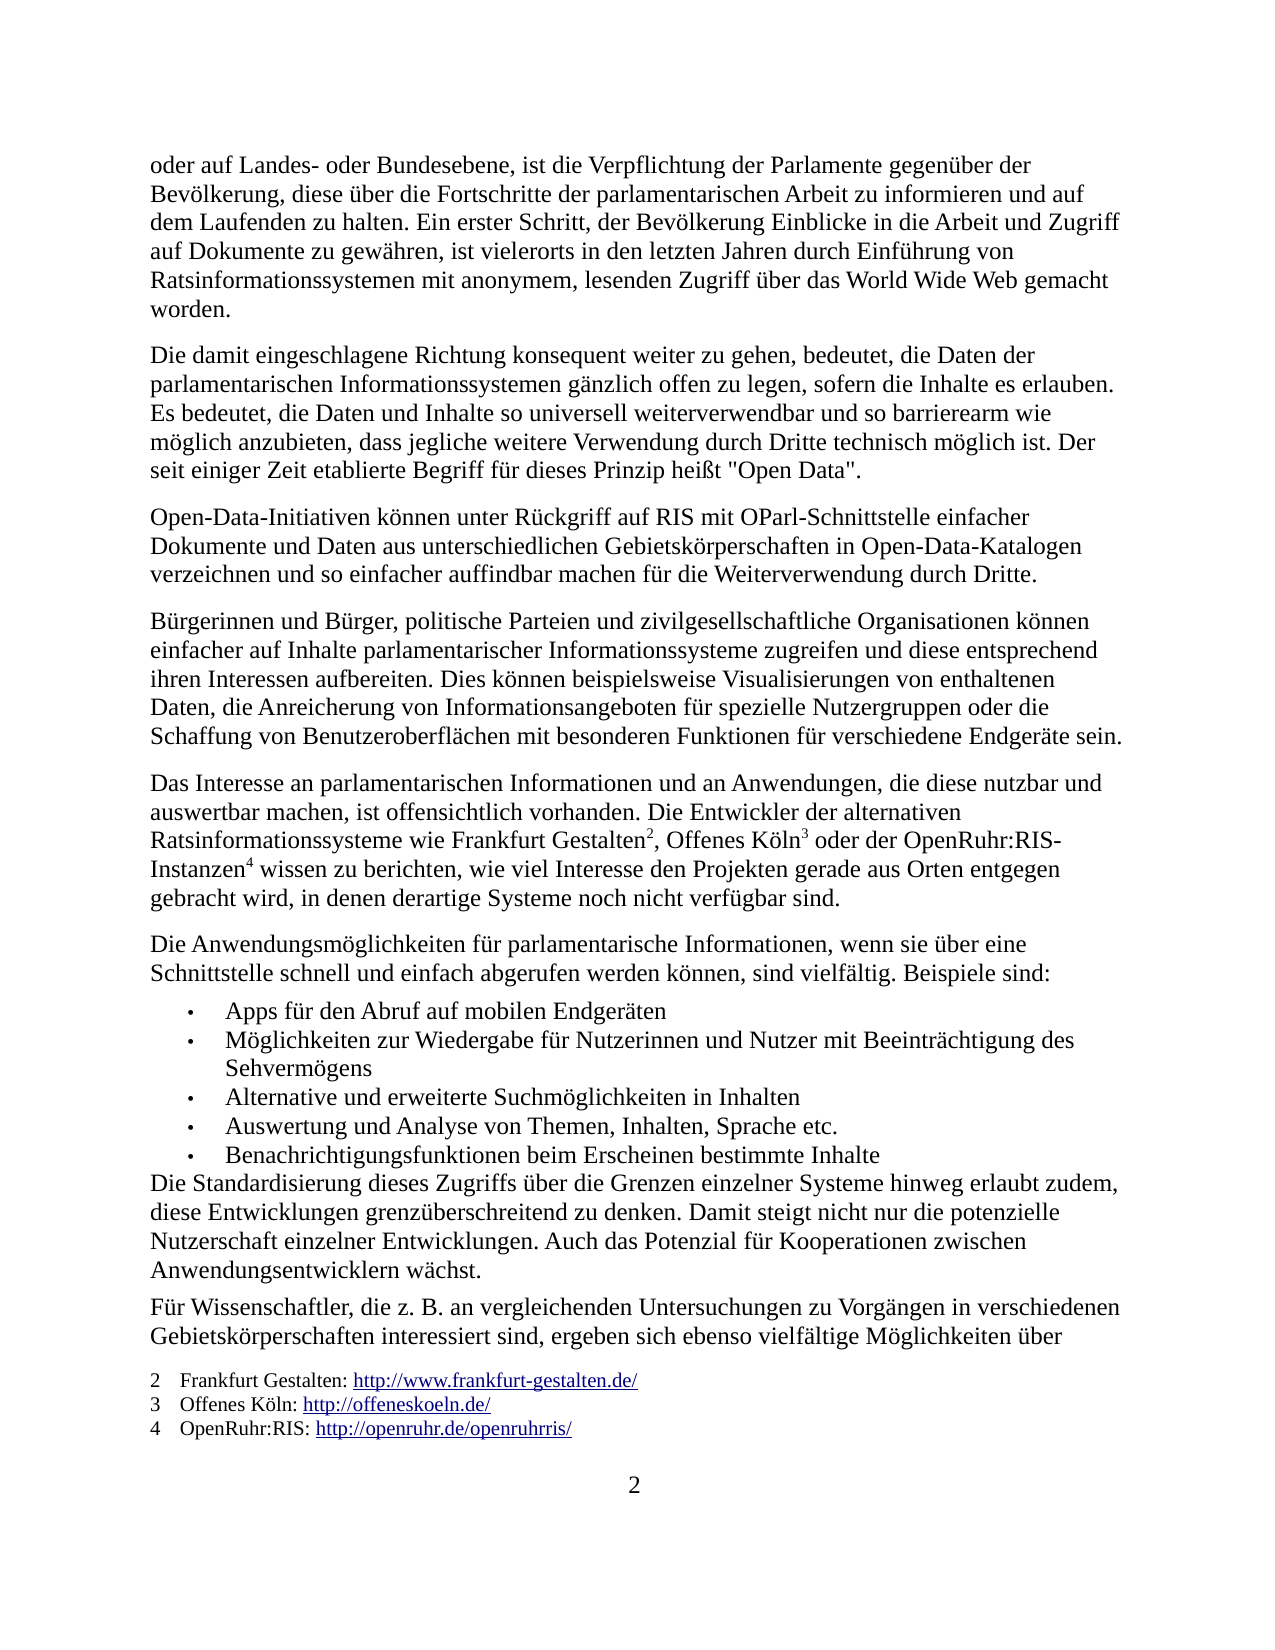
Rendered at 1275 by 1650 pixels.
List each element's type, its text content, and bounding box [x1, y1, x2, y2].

text Offenes Köln: http://offeneskoeln.de/ [150, 1392, 1125, 1416]
text oder auf Landes- oder Bundesebene, ist die Verpflichtung der Parlamente gegenüber der Bevölkerung, diese über die Fortschritte der parlamentarischen Arbeit zu informieren und auf dem Laufenden zu halten. Ein erster Schritt, der Bevölkerung Einblicke in die Arbeit und Zugriff auf Dokumente zu gewähren, ist vielerorts in den letzten Jahren durch Einführung von Ratsinformationssystemen mit anonymem, lesenden Zugriff über das World Wide Web gemacht worden. [150, 150, 1125, 322]
list Möglichkeiten zur Wiedergabe für Nutzerinnen und Nutzer mit Beeinträchtigung des Sehvermögens [187, 1025, 1125, 1082]
text OpenRuhr:RIS: http://openruhr.de/openruhrris/ [150, 1416, 1125, 1440]
text Bürgerinnen und Bürger, politische Parteien und zivilgesellschaftliche Organisationen können einfacher auf Inhalte parlamentarischer Informationssysteme zugreifen und diese entsprechend ihren Interessen aufbereiten. Dies können beispielsweise Visualisierungen von enthaltenen Daten, die Anreicherung von Informationsangeboten für spezielle Nutzergruppen oder die Schaffung von Benutzeroberflächen mit besonderen Funktionen für verschiedene Endgeräte sein. [150, 606, 1125, 750]
text Die damit eingeschlagene Richtung konsequent weiter zu gehen, bedeutet, die Daten der parlamentarischen Informationssystemen gänzlich offen zu legen, sofern die Inhalte es erlauben. Es bedeutet, die Daten und Inhalte so universell weiterverwendbar und so barrierearm wie möglich anzubieten, dass jegliche weitere Verwendung durch Dritte technisch möglich ist. Der seit einiger Zeit etablierte Begriff für dieses Prinzip heißt "Open Data". [150, 340, 1125, 484]
text Das Interesse an parlamentarischen Informationen und an Anwendungen, die diese nutzbar und auswertbar machen, ist offensichtlich vorhanden. Die Entwickler der alternativen Ratsinformationssysteme wie Frankfurt Gestalten, Offenes Köln oder der OpenRuhr:RIS-Instanzen wissen zu berichten, wie viel Interesse den Projekten gerade aus Orten entgegen gebracht wird, in denen derartige Systeme noch nicht verfügbar sind. [150, 768, 1125, 912]
list Alternative und erweiterte Suchmöglichkeiten in Inhalten [187, 1082, 1125, 1111]
list Apps für den Abruf auf mobilen Endgeräten [187, 996, 1125, 1025]
list Benachrichtigungsfunktionen beim Erscheinen bestimmte Inhalte [187, 1140, 1125, 1168]
text Frankfurt Gestalten: http://www.frankfurt-gestalten.de/ [150, 1368, 1125, 1392]
text Die Standardisierung dieses Zugriffs über die Grenzen einzelner Systeme hinweg erlaubt zudem, diese Entwicklungen grenzüberschreitend zu denken. Damit steigt nicht nur die potenzielle Nutzerschaft einzelner Entwicklungen. Auch das Potenzial für Kooperationen zwischen Anwendungsentwicklern wächst. [150, 1168, 1125, 1283]
text Open-Data-Initiativen können unter Rückgriff auf RIS mit OParl-Schnittstelle einfacher Dokumente und Daten aus unterschiedlichen Gebietskörperschaften in Open-Data-Katalogen verzeichnen und so einfacher auffindbar machen für die Weiterverwendung durch Dritte. [150, 502, 1125, 588]
list Auswertung und Analyse von Themen, Inhalten, Sprache etc. [187, 1111, 1125, 1140]
text Für Wissenschaftler, die z. B. an vergleichenden Untersuchungen zu Vorgängen in verschiedenen Gebietskörperschaften interessiert sind, ergeben sich ebenso vielfältige Möglichkeiten über [150, 1292, 1125, 1350]
text Die Anwendungsmöglichkeiten für parlamentarische Informationen, wenn sie über eine Schnittstelle schnell und einfach abgerufen werden können, sind vielfältig. Beispiele sind: [150, 929, 1125, 987]
